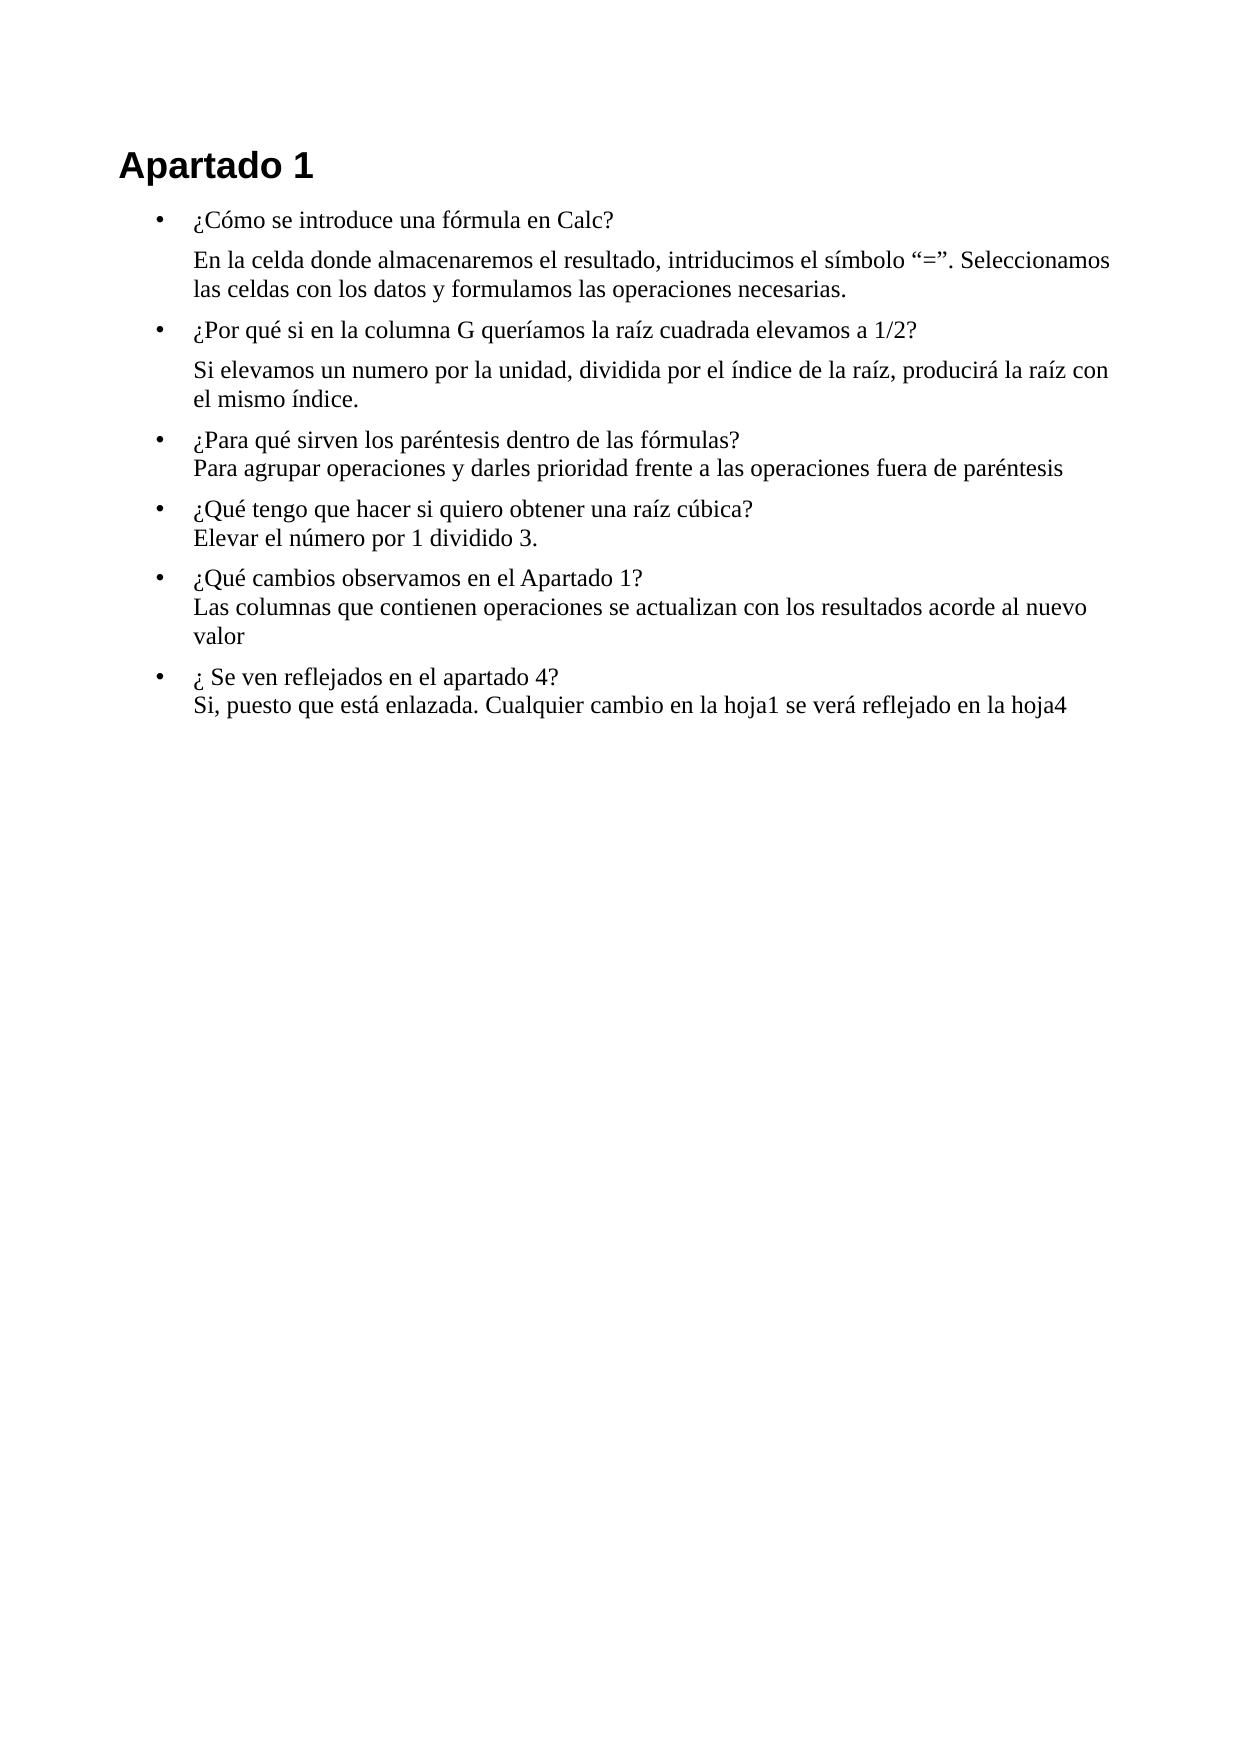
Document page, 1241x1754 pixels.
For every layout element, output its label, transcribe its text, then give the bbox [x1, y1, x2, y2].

list ¿Cómo se introduce una fórmula en Calc? [156, 205, 1122, 233]
list Si elevamos un numero por la unidad, dividida por el índice de la raíz, producirá la raíz con el mismo índice. [156, 355, 1122, 413]
subtitle Apartado 1 [118, 143, 1122, 186]
list ¿Por qué si en la columna G queríamos la raíz cuadrada elevamos a 1/2? [156, 315, 1122, 343]
list ¿Qué tengo que hacer si quiero obtener una raíz cúbica? Elevar el número por 1 dividido 3. [156, 494, 1122, 552]
list ¿Qué cambios observamos en el Apartado 1? Las columnas que contienen operaciones se actualizan con los resultados acorde al nuevo valor [156, 563, 1122, 650]
list ¿Para qué sirven los paréntesis dentro de las fórmulas? Para agrupar operaciones y darles prioridad frente a las operaciones fuera de paréntesis [156, 425, 1122, 482]
list En la celda donde almacenaremos el resultado, intriducimos el símbolo “=”. Seleccionamos las celdas con los datos y formulamos las operaciones necesarias. [156, 245, 1122, 303]
list ¿ Se ven reflejados en el apartado 4? Si, puesto que está enlazada. Cualquier cambio en la hoja1 se verá reflejado en la hoja4 [156, 662, 1122, 719]
